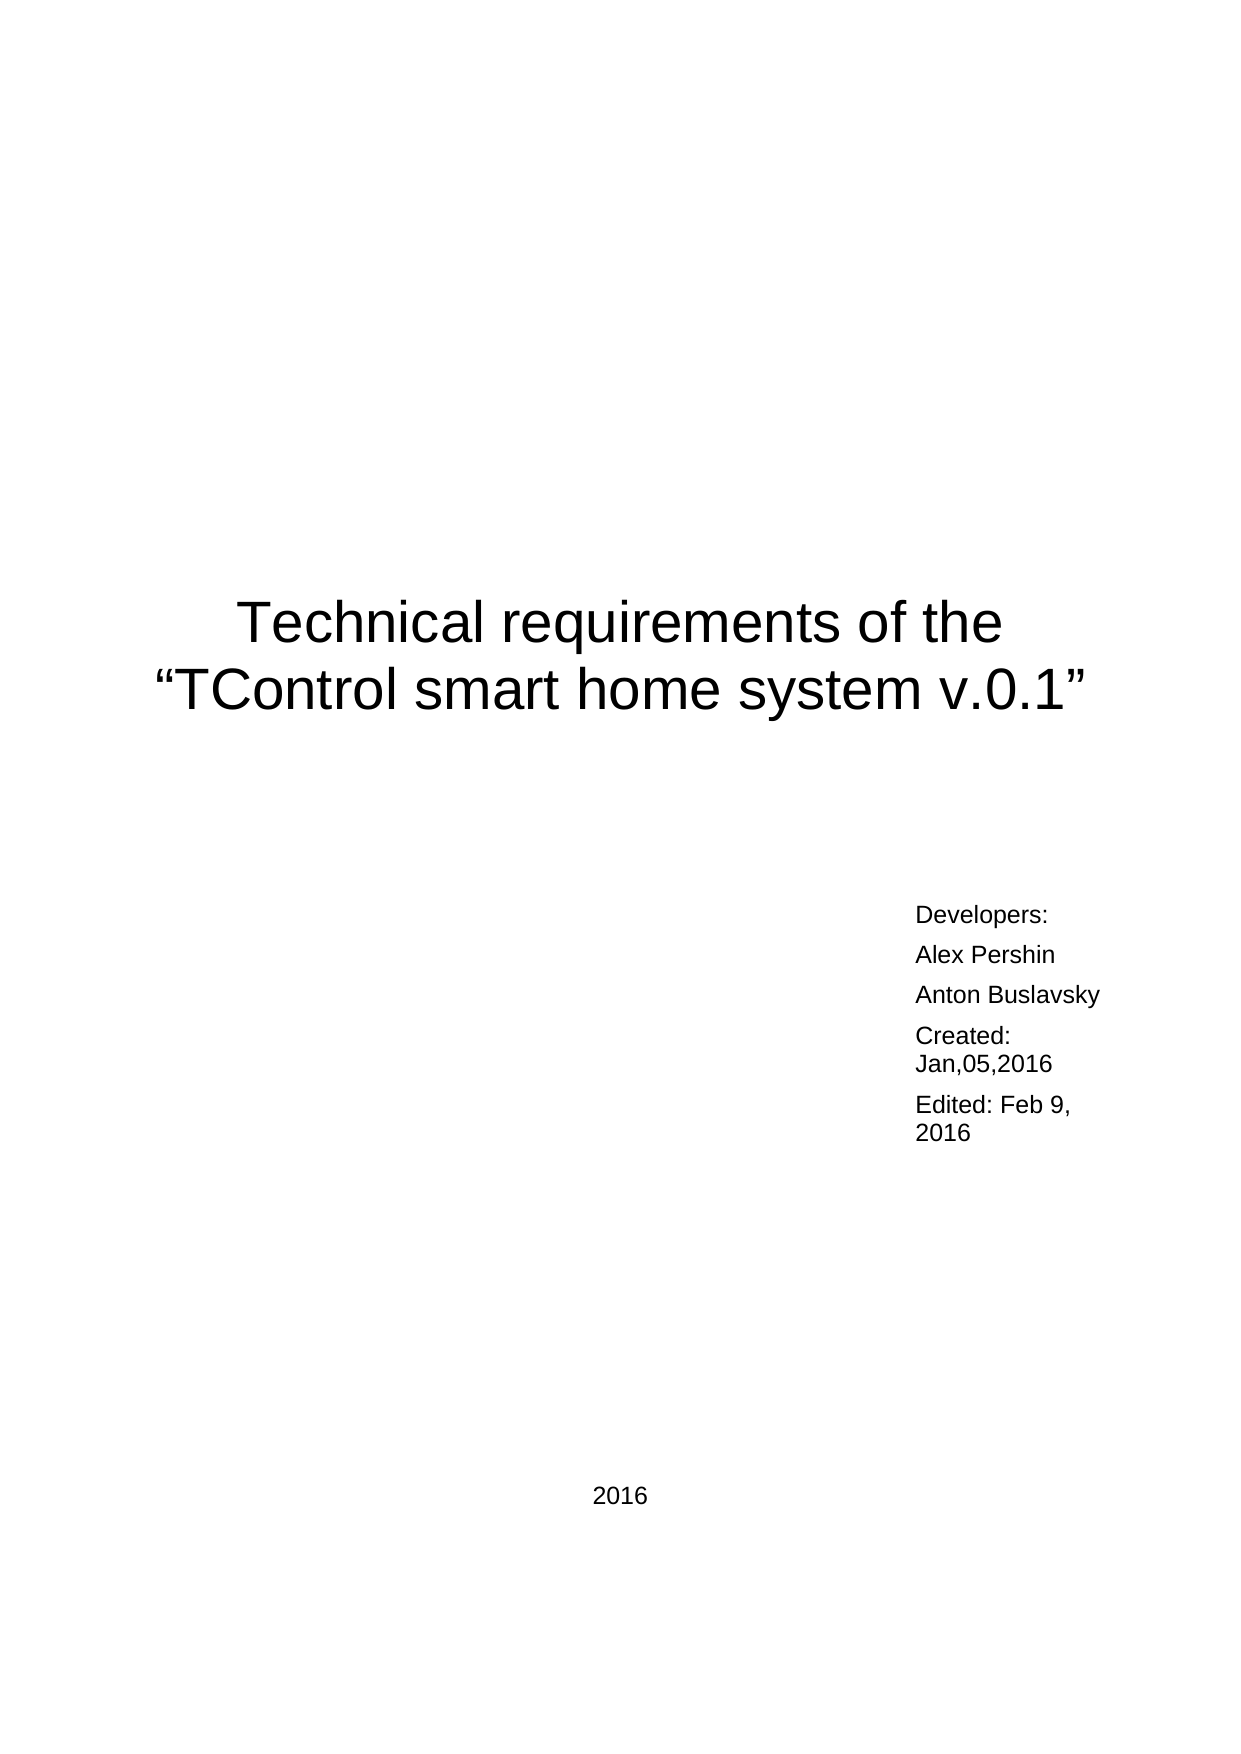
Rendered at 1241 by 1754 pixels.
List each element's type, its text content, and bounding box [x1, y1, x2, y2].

table_cell Alex Pershin [909, 935, 1123, 975]
table_cell Created: Jan,05,2016 [909, 1015, 1123, 1084]
table_header Developers: [909, 894, 1123, 934]
table_cell Edited: Feb 8, 2016 [909, 1084, 1123, 1153]
text 2016 [118, 1481, 1122, 1509]
table_cell Anton Buslavsky [909, 975, 1123, 1015]
text Technical requirements of the “TControl smart home system v.0.1” [118, 588, 1122, 722]
table_cell [909, 1153, 1123, 1193]
